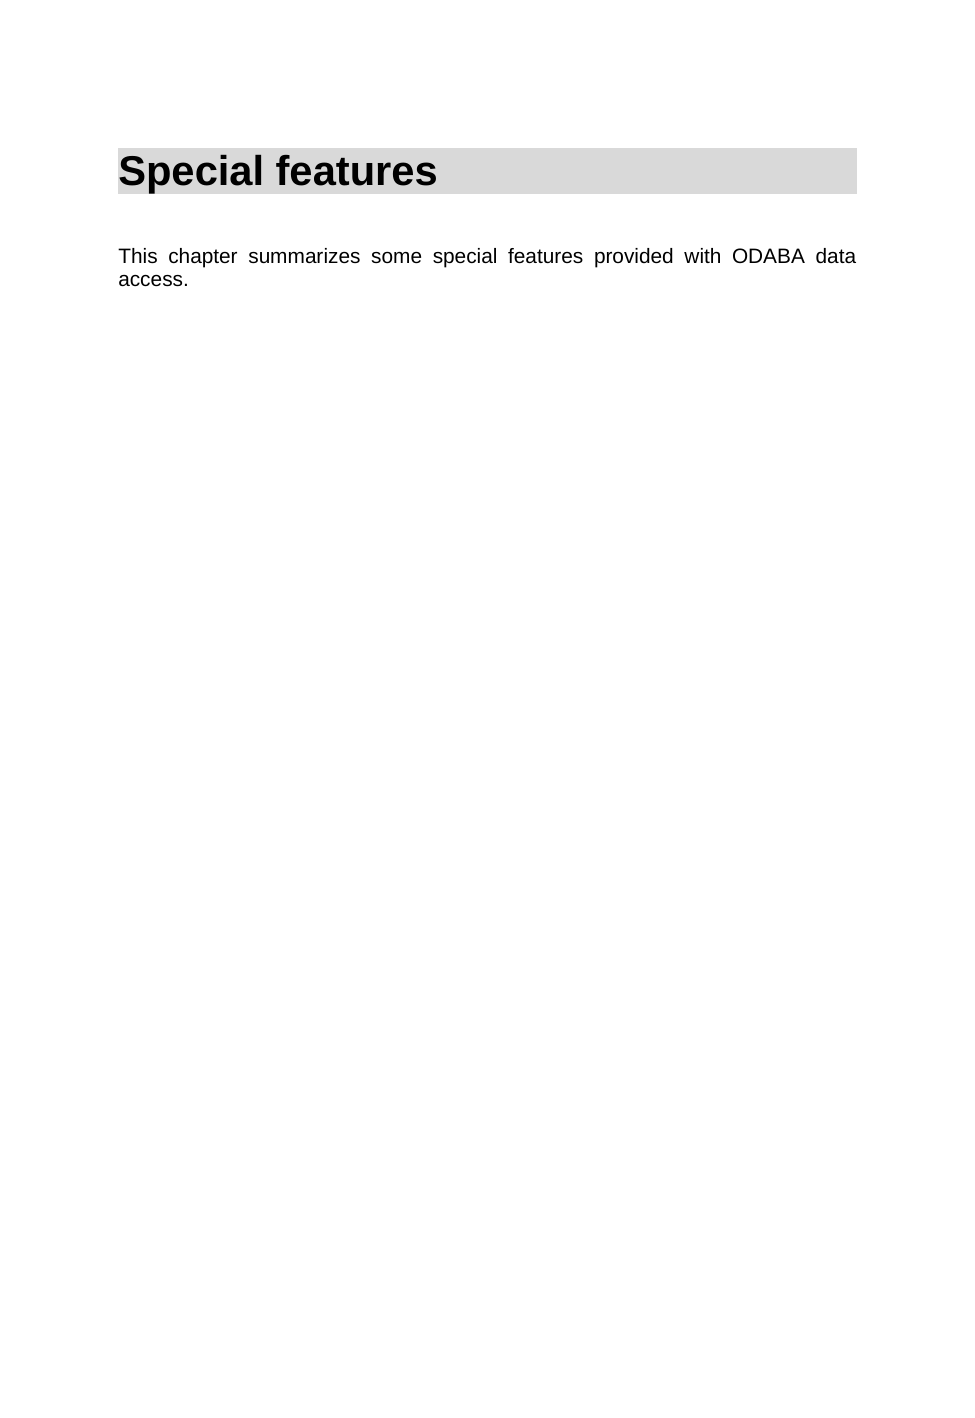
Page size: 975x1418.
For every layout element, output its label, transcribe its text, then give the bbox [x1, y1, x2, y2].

subtitle Special features [118, 148, 857, 194]
text This chapter summarizes some special features provided with ODABA data access. [118, 244, 857, 291]
